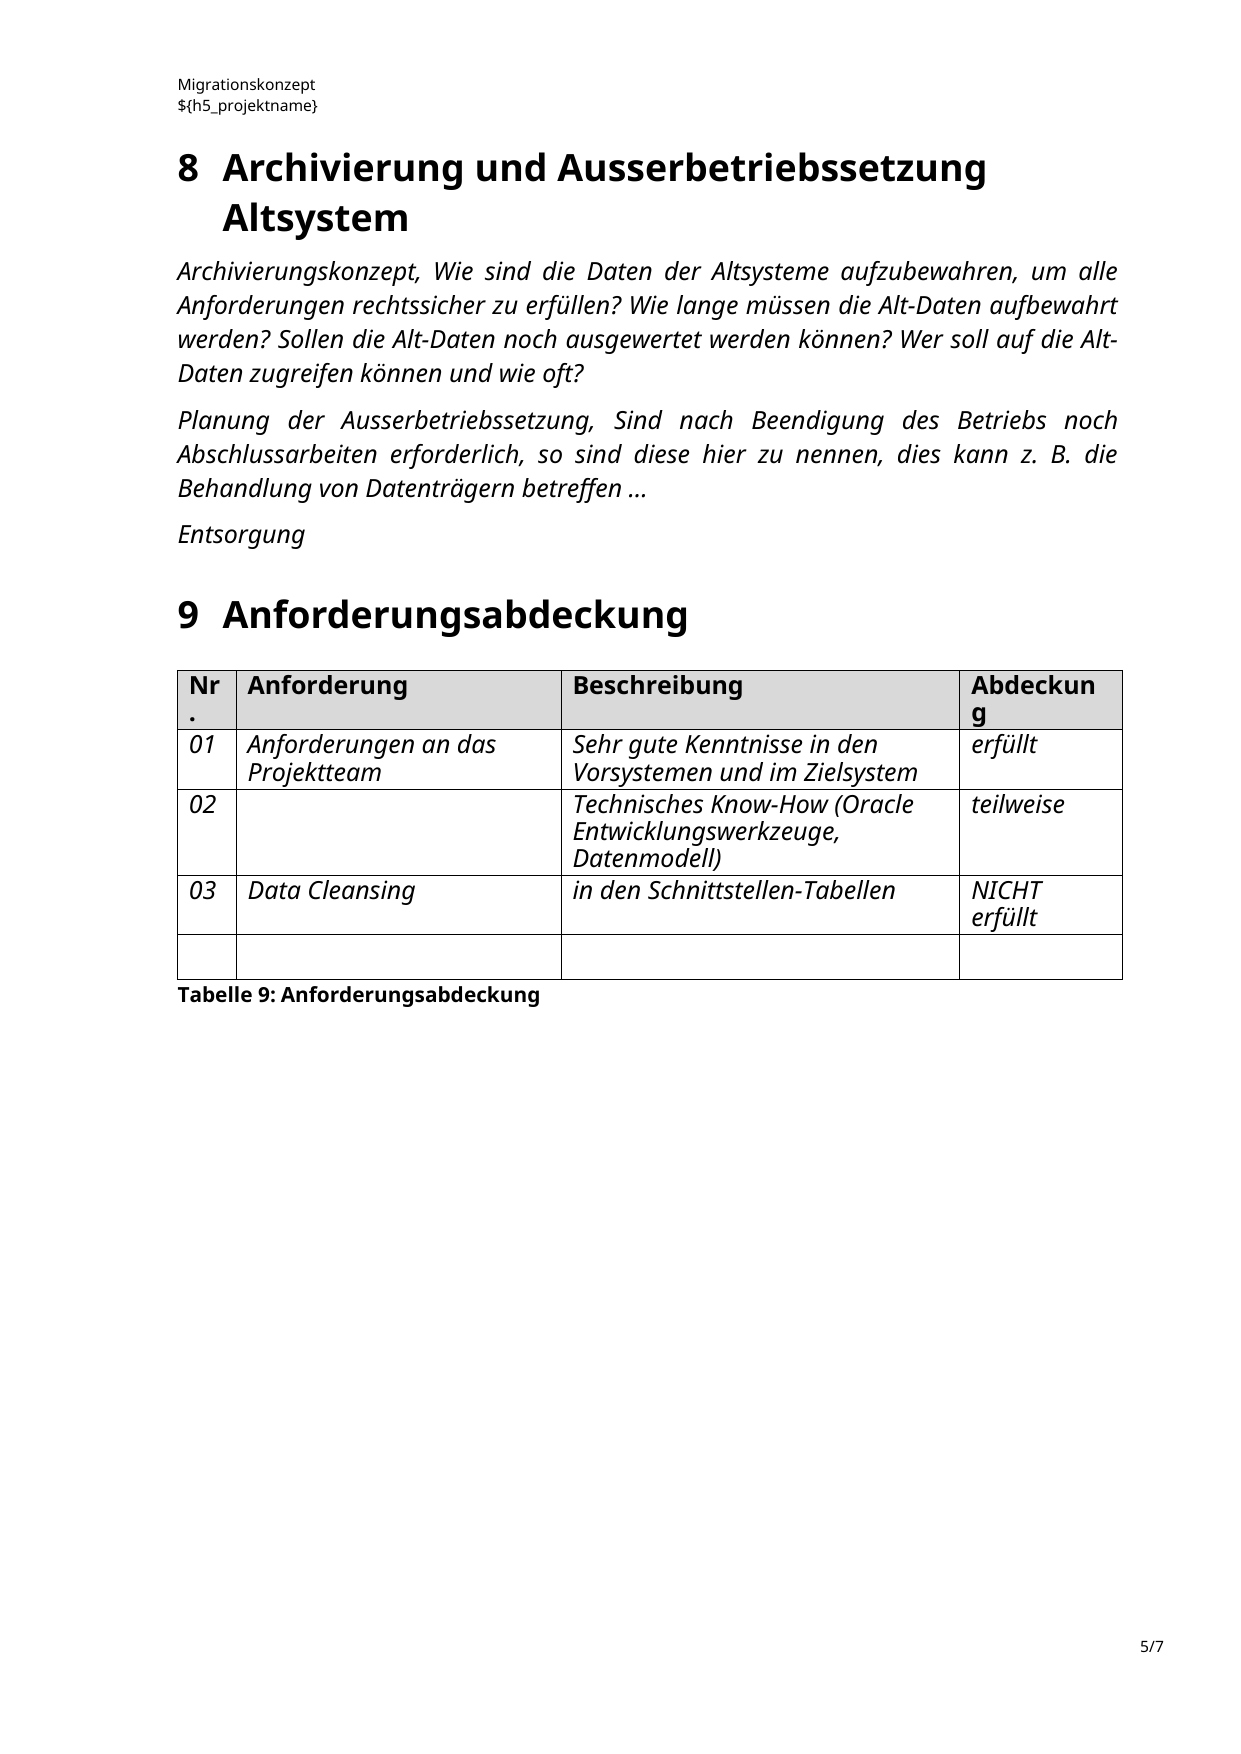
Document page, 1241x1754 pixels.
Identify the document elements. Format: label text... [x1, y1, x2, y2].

table_header Beschreibung [562, 671, 959, 729]
table_cell in den Schnittstellen-Tabellen [562, 876, 959, 934]
table_header Nr. [178, 671, 236, 729]
table_cell [562, 935, 959, 979]
table_cell [960, 935, 1122, 979]
table_header Abdeckung [960, 671, 1122, 729]
table_cell 03 [178, 876, 236, 934]
subtitle Anforderungsabdeckung [177, 588, 1122, 638]
table_cell erfüllt [960, 730, 1122, 788]
text Archivierungskonzept, Wie sind die Daten der Altsysteme aufzubewahren, um alle Anforderungen rechtssicher zu erfüllen? Wie lange müssen die Alt-Daten aufbewahrt werden? Sollen die Alt-Daten noch ausgewertet werden können? Wer soll auf die Alt-Daten zugreifen können und wie oft? [177, 253, 1122, 390]
table_header Anforderung [237, 671, 561, 729]
table_cell [178, 935, 236, 979]
table_cell teilweise [960, 790, 1122, 875]
text Entsorgung [177, 517, 1122, 551]
table_cell Anforderungen an das Projektteam [237, 730, 561, 788]
table_cell Technisches Know-How (Oracle Entwicklungswerkzeuge, Datenmodell) [562, 790, 959, 875]
table_cell NICHT erfüllt [960, 876, 1122, 934]
table_cell 02 [178, 790, 236, 875]
table_cell 01 [178, 730, 236, 788]
table_cell [237, 790, 561, 875]
table_cell Sehr gute Kenntnisse in den Vorsystemen und im Zielsystem [562, 730, 959, 788]
table_cell Data Cleansing [237, 876, 561, 934]
table_cell [237, 935, 561, 979]
text Tabelle 9: Anforderungsabdeckung [177, 980, 1122, 1008]
subtitle Archivierung und Ausserbetriebssetzung Altsystem [177, 141, 1122, 241]
text Planung der Ausserbetriebssetzung, Sind nach Beendigung des Betriebs noch Abschlussarbeiten erforderlich, so sind diese hier zu nennen, dies kann z. B. die Behandlung von Datenträgern betreffen … [177, 402, 1122, 504]
